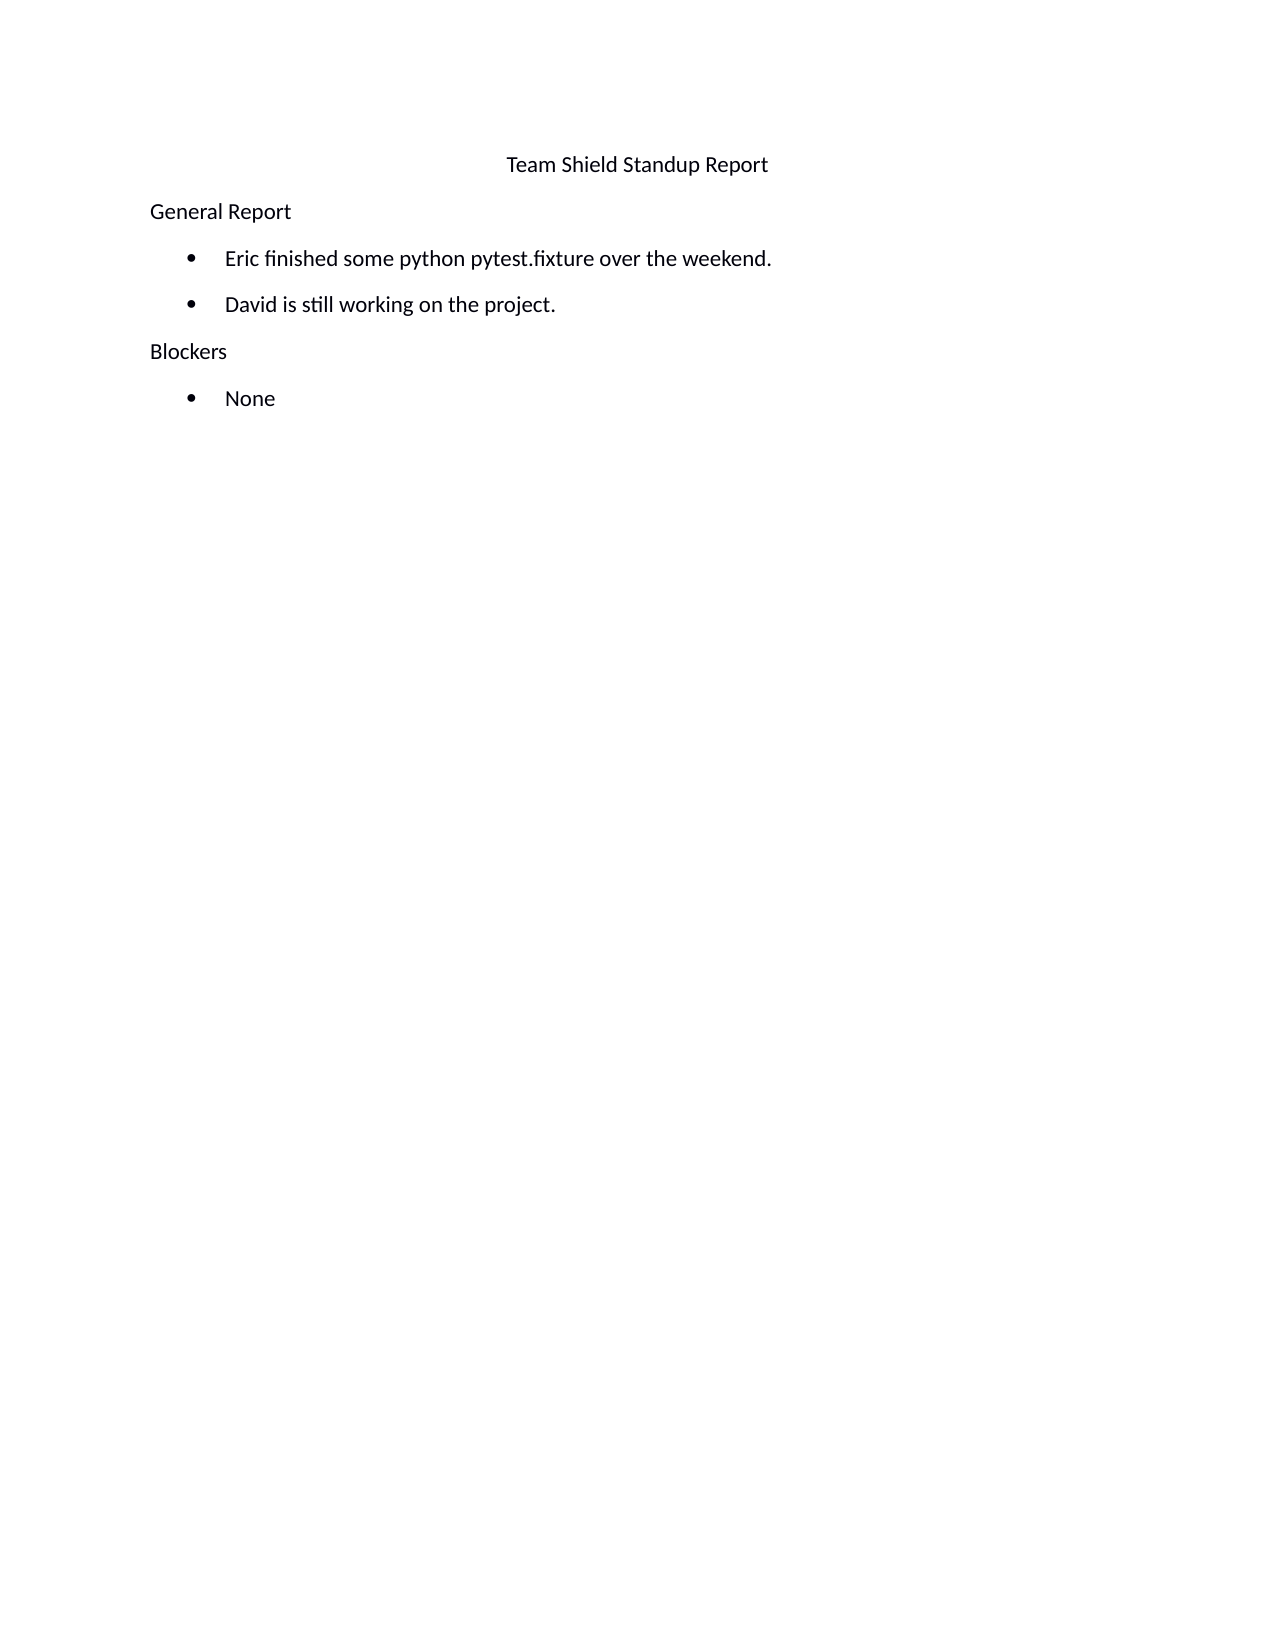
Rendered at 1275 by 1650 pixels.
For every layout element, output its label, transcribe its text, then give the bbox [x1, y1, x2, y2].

text Team Shield Standup Report [150, 150, 1125, 178]
list Eric finished some python pytest.fixture over the weekend. [187, 244, 1125, 272]
text Blockers [150, 337, 1125, 366]
list None [187, 384, 1125, 412]
text General Report [150, 197, 1125, 225]
list David is still working on the project. [187, 291, 1125, 319]
